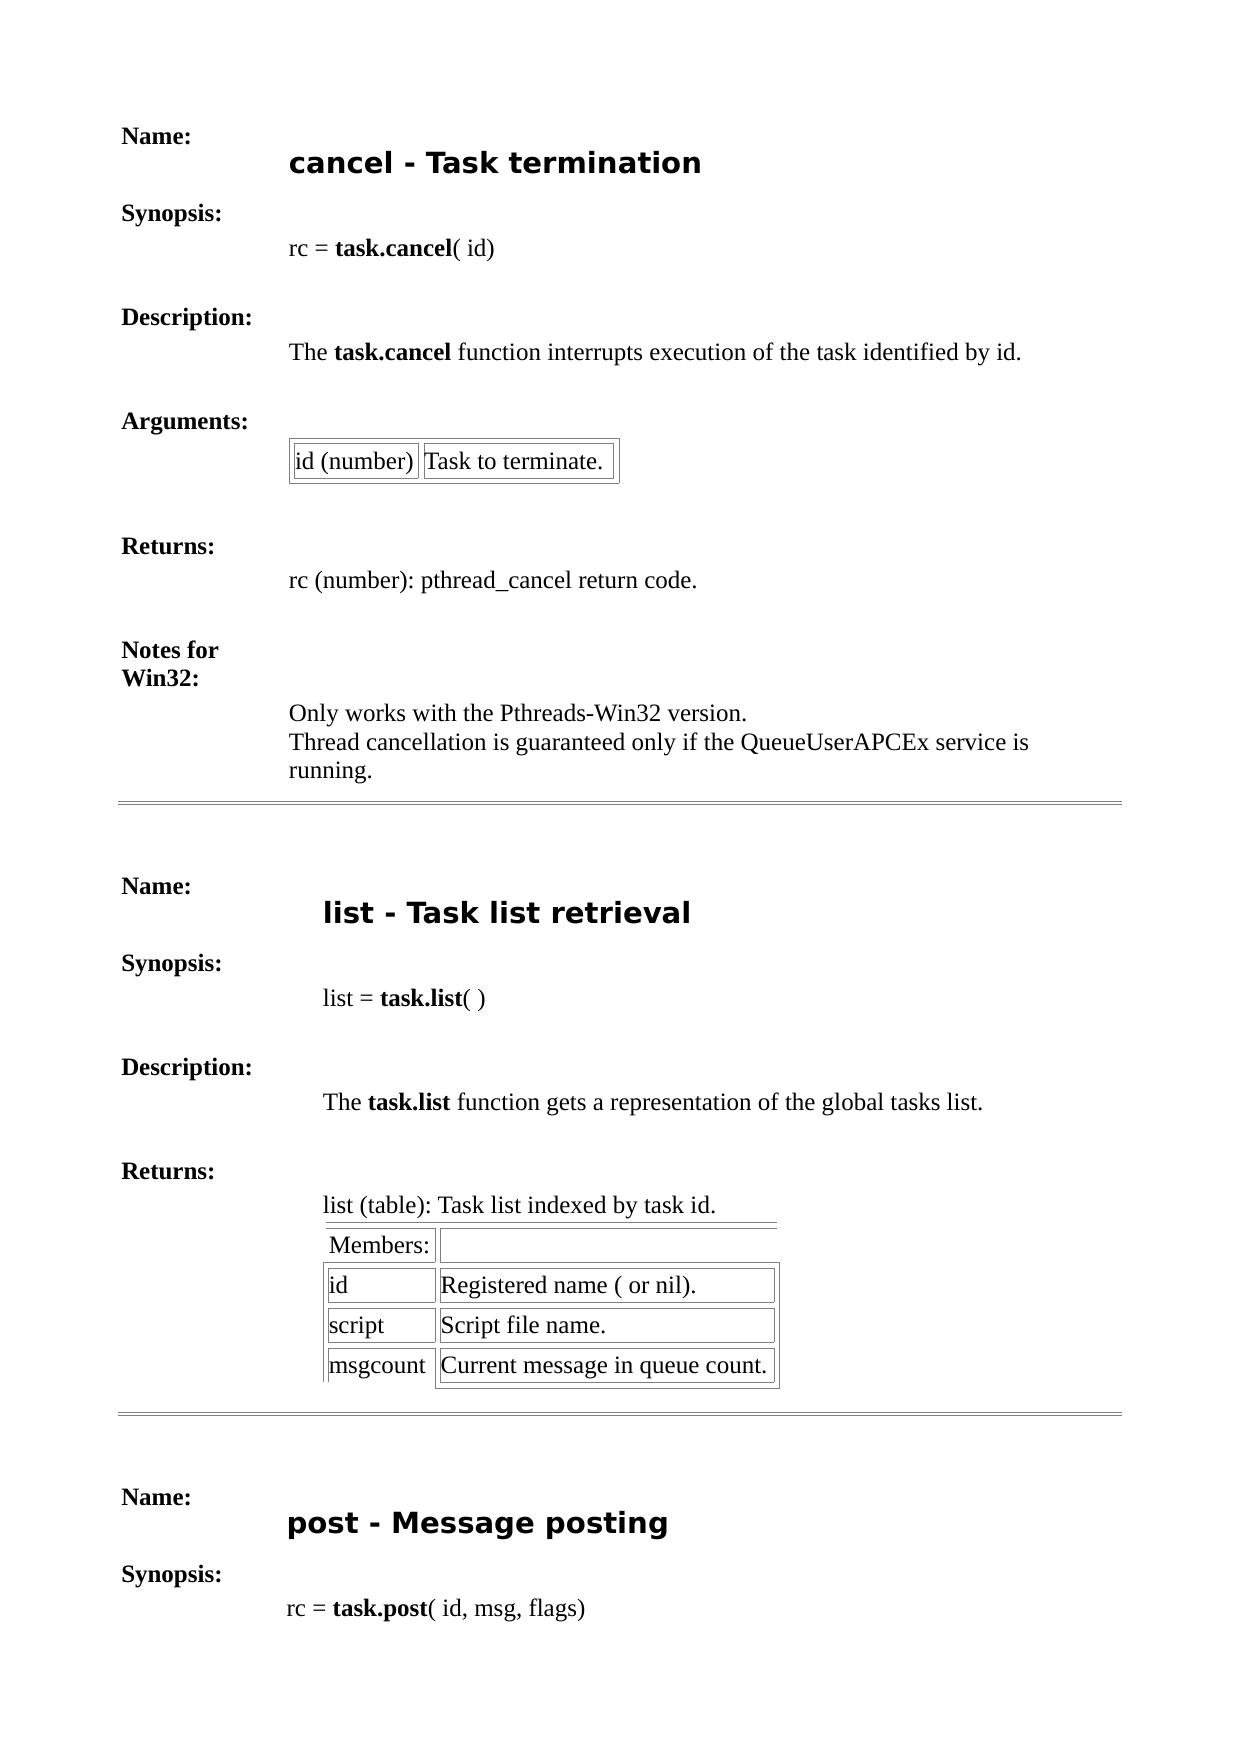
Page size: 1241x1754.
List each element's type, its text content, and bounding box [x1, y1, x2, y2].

table_cell Name: [118, 118, 286, 195]
table_cell Description: [118, 1049, 320, 1084]
table_cell [286, 478, 1122, 493]
table_cell [286, 403, 1122, 437]
table_cell Synopsis: [118, 195, 286, 230]
table_cell [320, 1153, 1122, 1187]
table_cell [286, 597, 1122, 632]
table_cell Only works with the Pthreads-Win32 version. Thread cancellation is guaranteed only if the QueueUserAPCEx service is running. [286, 695, 1122, 787]
table_cell rc = task.cancel( id) [286, 230, 1122, 264]
table_header [320, 834, 1122, 868]
table_cell Notes for Win32: [118, 632, 286, 695]
table_cell [118, 438, 286, 493]
table_cell Current message in queue count. [438, 1342, 777, 1382]
table_cell rc = task.post( id, msg, flags) [284, 1591, 1122, 1625]
table_cell script [326, 1302, 437, 1342]
table_header [118, 834, 320, 868]
table_cell list (table): Task list indexed by task id. [320, 1188, 1122, 1222]
table_cell The task.cancel function interrupts execution of the task identified by id. [286, 334, 1122, 368]
table_cell [320, 1118, 1122, 1153]
table_cell [118, 1222, 320, 1398]
table_cell [118, 1084, 320, 1118]
table_cell [118, 265, 286, 299]
table_header Members: [326, 1223, 437, 1262]
table_header [441, 1229, 777, 1262]
table_cell Description: [118, 299, 286, 334]
table_header [438, 1223, 777, 1262]
table_cell list - Task list retrieval [320, 868, 1122, 945]
table_cell id [326, 1262, 437, 1302]
table_header [620, 438, 1122, 477]
table_cell [286, 265, 1122, 299]
table_cell The task.list function gets a representation of the global tasks list. [320, 1084, 1122, 1118]
table_cell list = task.list( ) [320, 980, 1122, 1014]
table_cell [118, 695, 286, 787]
table_cell [118, 1188, 320, 1222]
table_cell [118, 1015, 320, 1049]
table_cell [436, 1382, 779, 1388]
table_cell Returns: [118, 528, 286, 563]
table_cell [286, 299, 1122, 334]
table_header id (number) [292, 439, 421, 477]
table_header [777, 1222, 1122, 1382]
table_cell [286, 368, 1122, 403]
table_header [118, 1444, 283, 1479]
table_cell Name: [118, 1479, 283, 1556]
table_header Task to terminate. [421, 439, 616, 477]
table_cell [320, 945, 1122, 980]
table_cell [286, 195, 1122, 230]
table_cell Synopsis: [118, 1556, 283, 1591]
table_cell post - Message posting [284, 1479, 1122, 1556]
table_cell [284, 1556, 1122, 1591]
table_cell [320, 1015, 1122, 1049]
table_cell [118, 597, 286, 632]
table_header [284, 1444, 1122, 1479]
table_cell Synopsis: [118, 945, 320, 980]
table_cell Name: [118, 868, 320, 945]
table_cell Arguments: [118, 403, 286, 437]
table_cell [320, 1049, 1122, 1084]
table_cell rc (number): pthread_cancel return code. [286, 563, 1122, 597]
table_cell [118, 230, 286, 264]
table_cell [286, 528, 1122, 563]
table_cell cancel - Task termination [286, 118, 1122, 195]
table_header [320, 1222, 326, 1382]
table_cell [320, 1382, 1122, 1398]
table_cell [118, 1118, 320, 1153]
table_cell [118, 980, 320, 1014]
table_cell msgcount [326, 1342, 437, 1382]
table_cell [118, 1591, 283, 1625]
table_cell Registered name ( or nil). [438, 1262, 777, 1302]
table_cell [118, 563, 286, 597]
table_cell [286, 632, 1122, 695]
table_cell [118, 334, 286, 368]
table_cell Script file name. [438, 1302, 777, 1342]
table_cell [118, 494, 286, 528]
table_cell [286, 494, 1122, 528]
table_cell Returns: [118, 1153, 320, 1187]
table_cell [118, 368, 286, 403]
